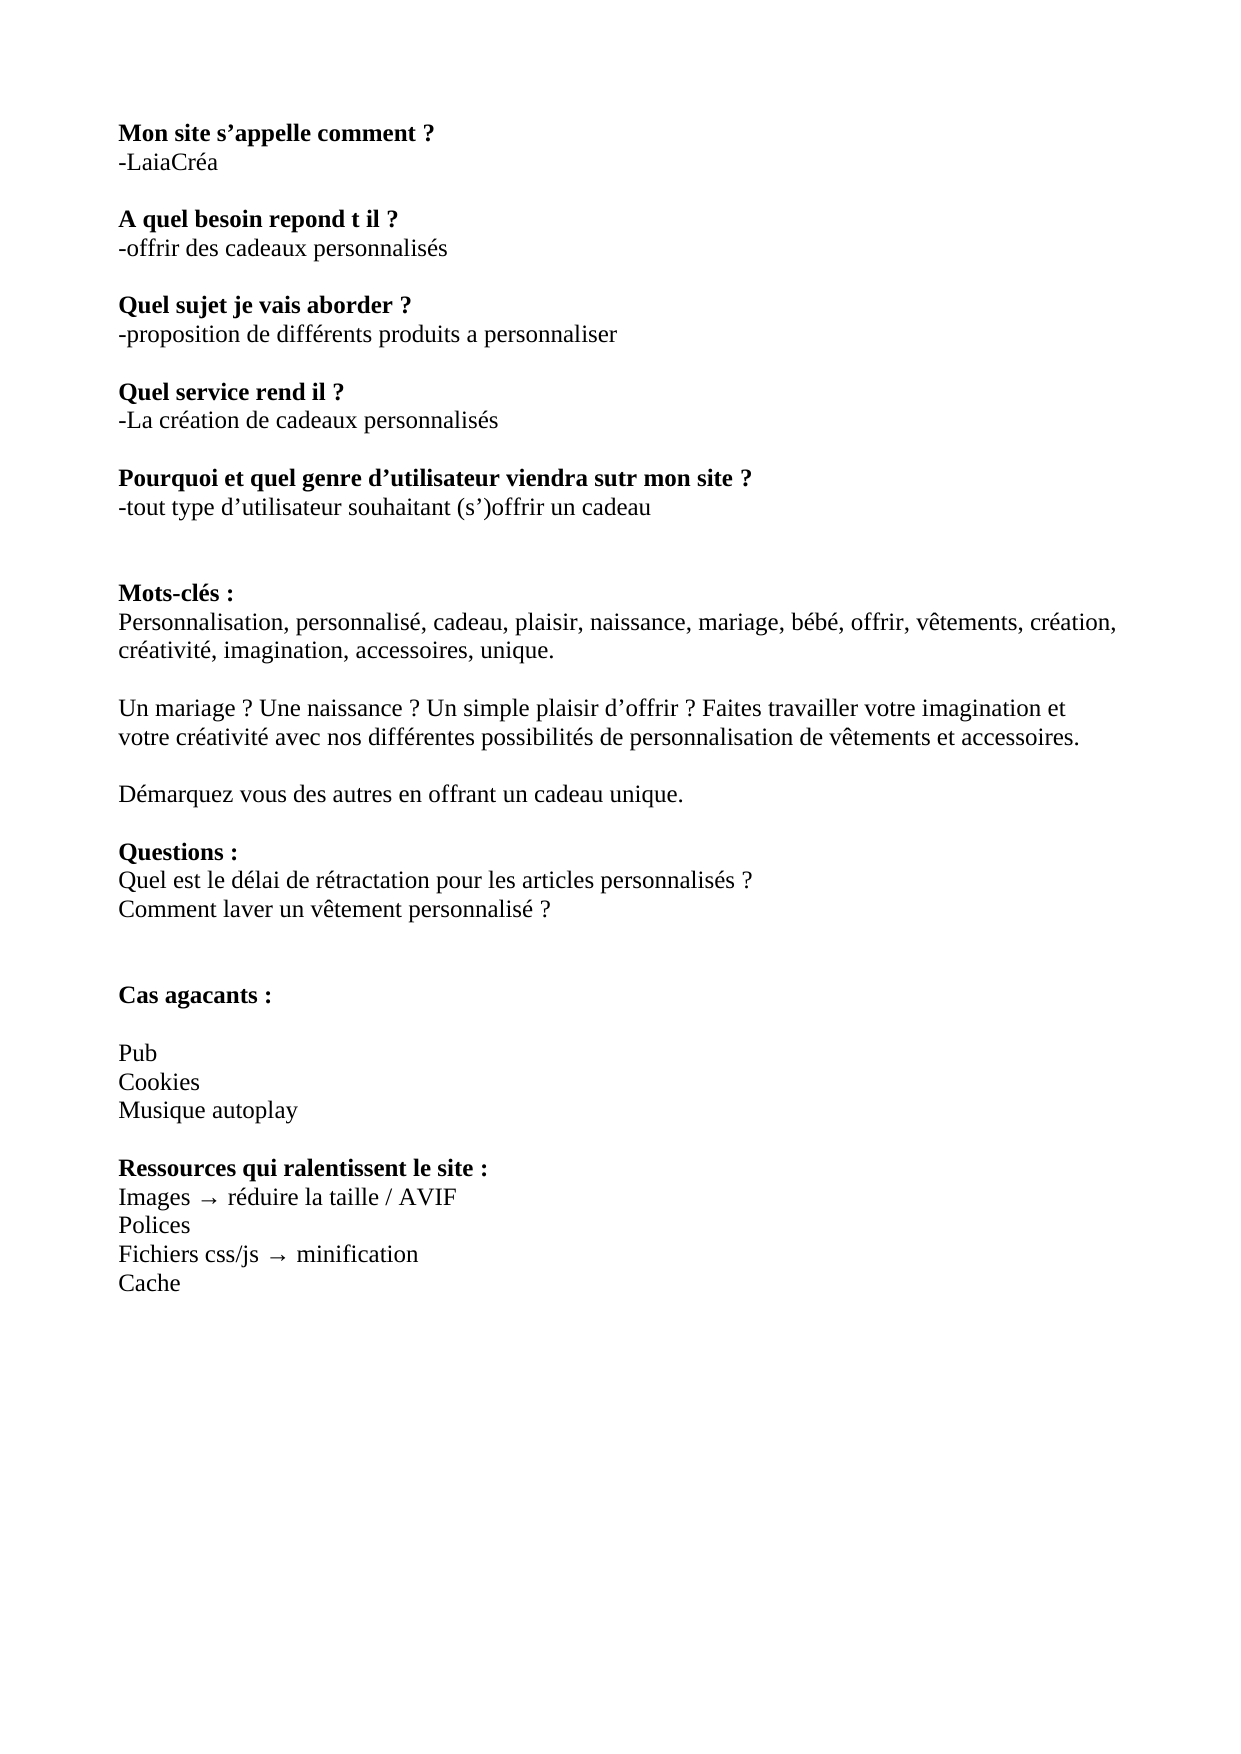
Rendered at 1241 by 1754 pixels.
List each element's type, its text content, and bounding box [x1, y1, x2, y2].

text -offrir des cadeaux personnalisés [118, 233, 1122, 262]
text A quel besoin repond t il ? [118, 204, 1122, 233]
text Mots-clés : [118, 578, 1122, 607]
text -proposition de différents produits a personnaliser [118, 319, 1122, 348]
text Polices [118, 1211, 1122, 1239]
text Comment laver un vêtement personnalisé ? [118, 894, 1122, 923]
text Cas agacants : [118, 981, 1122, 1009]
text Fichiers css/js → minification [118, 1239, 1122, 1268]
text Questions : [118, 837, 1122, 866]
text Un mariage ? Une naissance ? Un simple plaisir d’offrir ? Faites travailler votre imagination et votre créativité avec nos différentes possibilités de personnalisation de vêtements et accessoires. [118, 693, 1122, 751]
text Cookies [118, 1067, 1122, 1096]
text Ressources qui ralentissent le site : [118, 1153, 1122, 1182]
text -LaiaCréa [118, 147, 1122, 176]
text Cache [118, 1268, 1122, 1297]
text Images → réduire la taille / AVIF [118, 1182, 1122, 1211]
text Démarquez vous des autres en offrant un cadeau unique. [118, 779, 1122, 808]
text -La création de cadeaux personnalisés [118, 406, 1122, 434]
text Pourquoi et quel genre d’utilisateur viendra sutr mon site ? [118, 463, 1122, 492]
text Quel sujet je vais aborder ? [118, 291, 1122, 319]
text Quel est le délai de rétractation pour les articles personnalisés ? [118, 866, 1122, 894]
text Mon site s’appelle comment ? [118, 118, 1122, 147]
text Quel service rend il ? [118, 377, 1122, 406]
text -tout type d’utilisateur souhaitant (s’)offrir un cadeau [118, 492, 1122, 521]
text Pub [118, 1038, 1122, 1067]
text Personnalisation, personnalisé, cadeau, plaisir, naissance, mariage, bébé, offrir, vêtements, création, créativité, imagination, accessoires, unique. [118, 607, 1122, 664]
text Musique autoplay [118, 1096, 1122, 1124]
